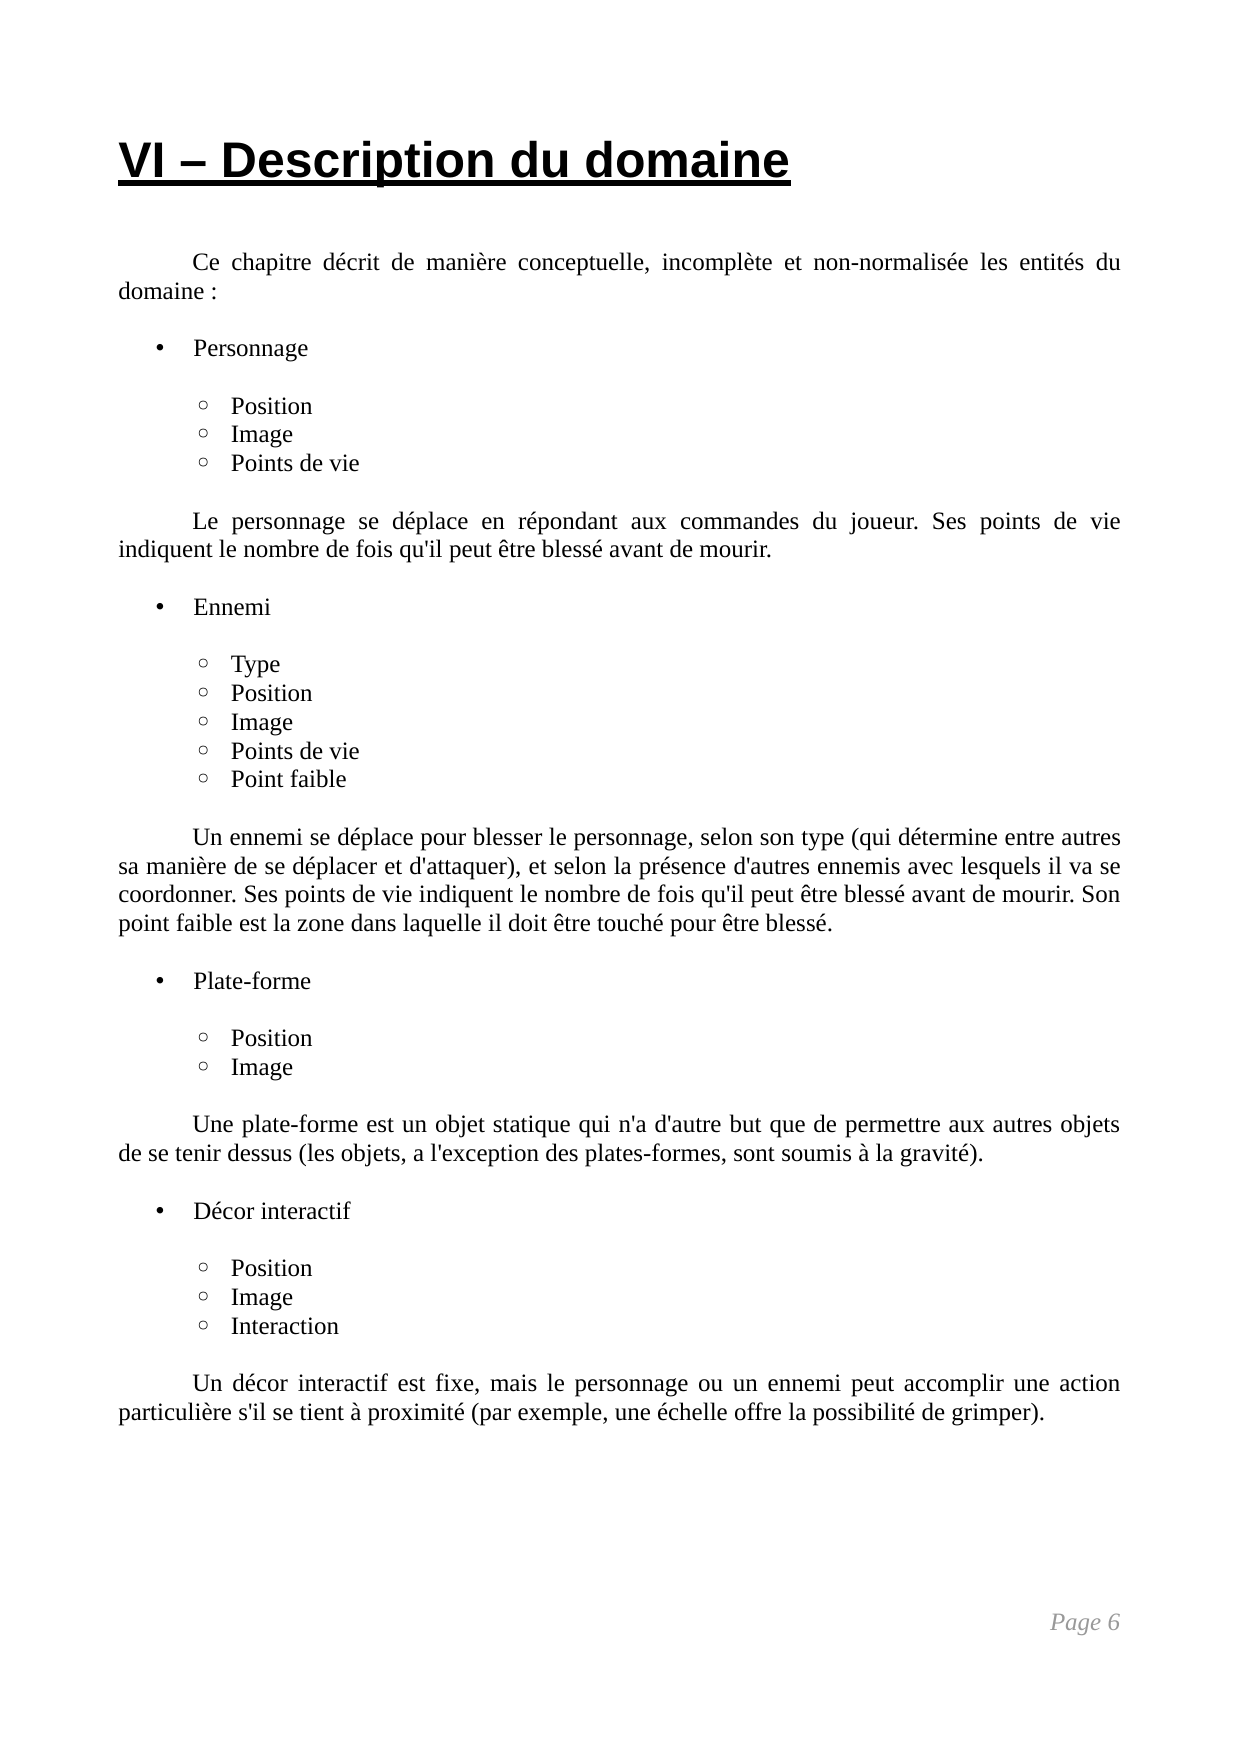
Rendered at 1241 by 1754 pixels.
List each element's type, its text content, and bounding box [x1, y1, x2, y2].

subtitle VI – Description du domaine [118, 131, 1122, 188]
list Personnage [156, 333, 1122, 362]
list Point faible [193, 764, 1122, 793]
text Ce chapitre décrit de manière conceptuelle, incomplète et non-normalisée les entités du domaine : [118, 247, 1122, 304]
list Plate-forme [156, 966, 1122, 994]
list Décor interactif [156, 1196, 1122, 1224]
list Image [193, 419, 1122, 448]
list Position [193, 678, 1122, 707]
list Interaction [193, 1311, 1122, 1339]
list Ennemi [156, 592, 1122, 621]
text Un ennemi se déplace pour blesser le personnage, selon son type (qui détermine entre autres sa manière de se déplacer et d'attaquer), et selon la présence d'autres ennemis avec lesquels il va se coordonner. Ses points de vie indiquent le nombre de fois qu'il peut être blessé avant de mourir. Son point faible est la zone dans laquelle il doit être touché pour être blessé. [118, 822, 1122, 937]
text Un décor interactif est fixe, mais le personnage ou un ennemi peut accomplir une action particulière s'il se tient à proximité (par exemple, une échelle offre la possibilité de grimper). [118, 1368, 1122, 1426]
list Position [193, 1253, 1122, 1282]
list Type [193, 649, 1122, 678]
list Position [193, 391, 1122, 419]
list Image [193, 707, 1122, 736]
list Image [193, 1052, 1122, 1081]
text Le personnage se déplace en répondant aux commandes du joueur. Ses points de vie indiquent le nombre de fois qu'il peut être blessé avant de mourir. [118, 506, 1122, 563]
list Points de vie [193, 448, 1122, 477]
list Position [193, 1023, 1122, 1052]
list Image [193, 1282, 1122, 1311]
text Une plate-forme est un objet statique qui n'a d'autre but que de permettre aux autres objets de se tenir dessus (les objets, a l'exception des plates-formes, sont soumis à la gravité). [118, 1109, 1122, 1167]
list Points de vie [193, 736, 1122, 764]
